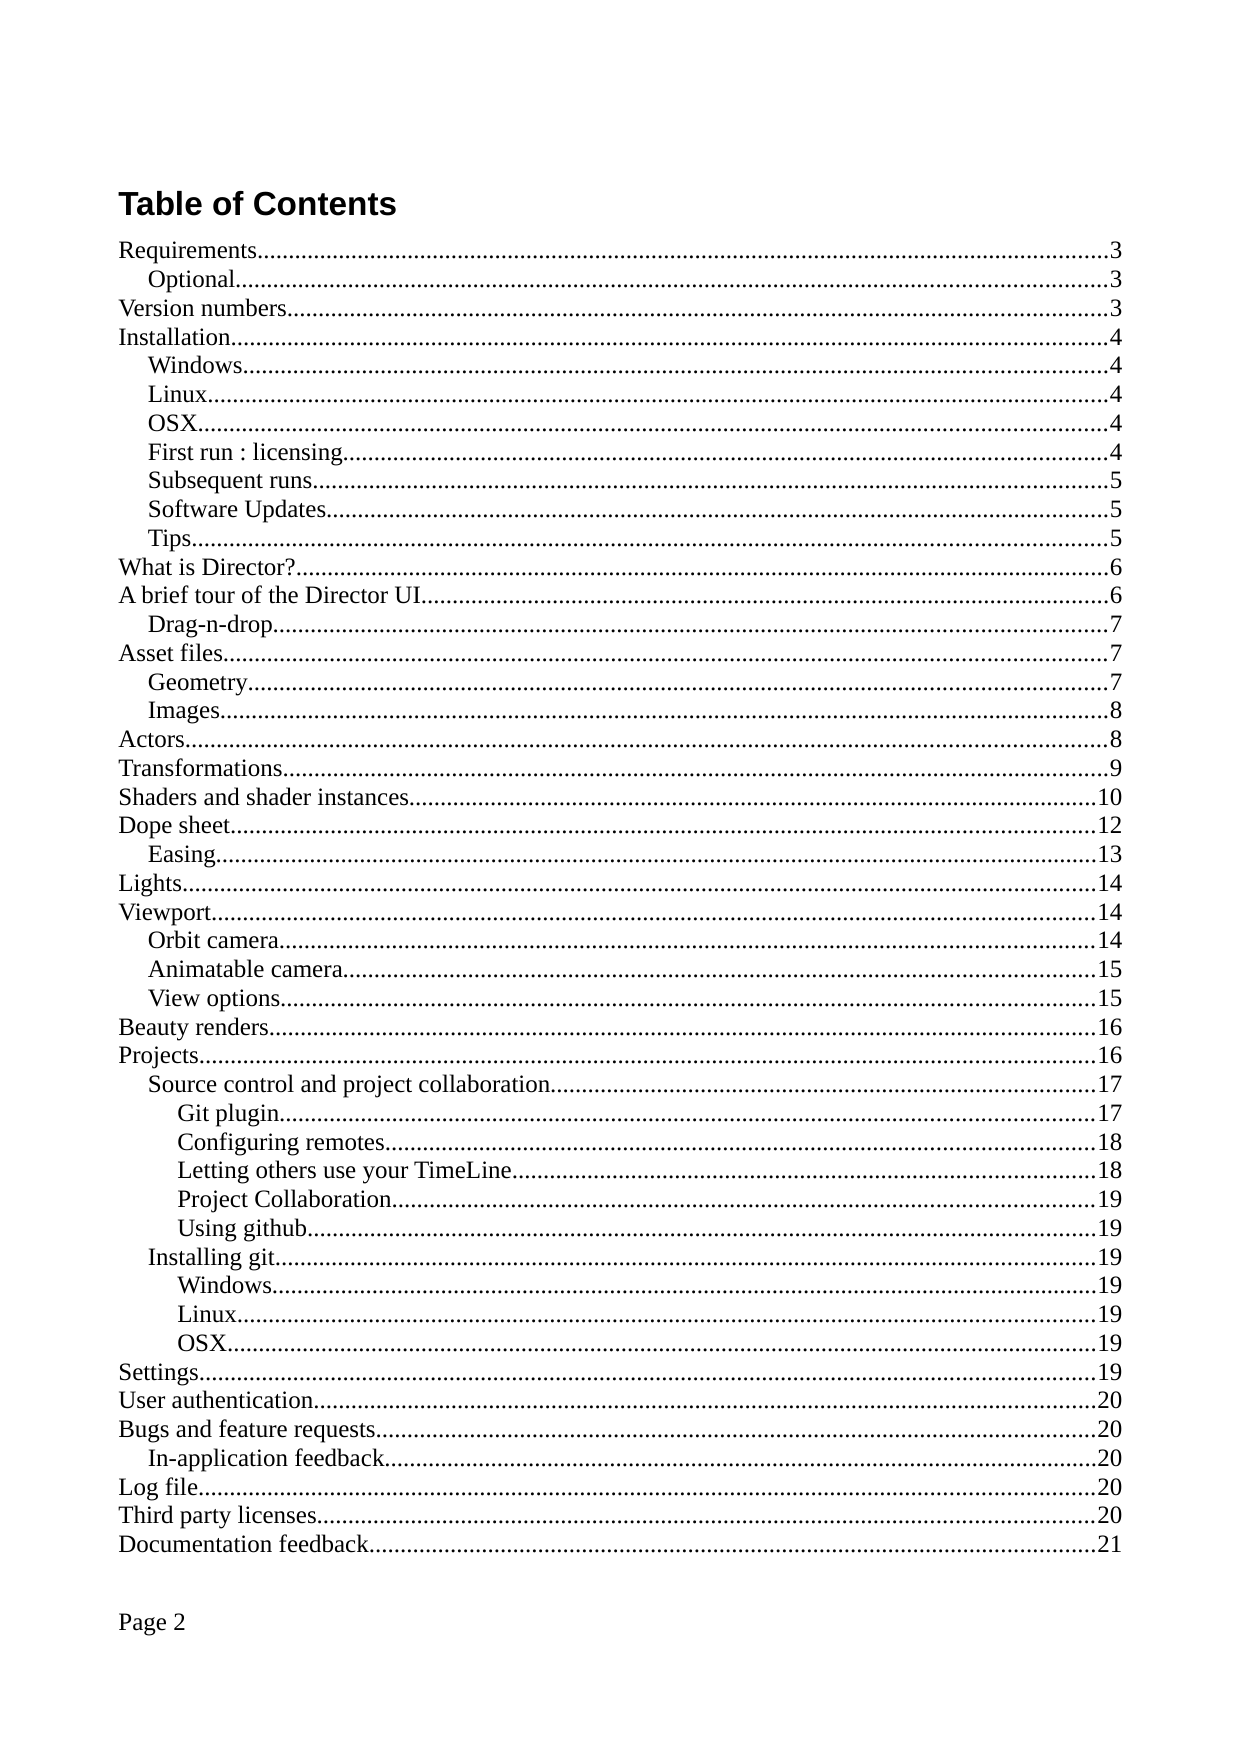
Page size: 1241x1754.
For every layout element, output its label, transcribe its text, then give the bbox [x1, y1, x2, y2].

text Installation 4 [118, 322, 1122, 350]
text Beauty renders 16 [118, 1012, 1122, 1040]
text Lights 14 [118, 868, 1122, 897]
text Shaders and shader instances 10 [118, 782, 1122, 810]
text Log file 20 [118, 1472, 1122, 1500]
text User authentication 20 [118, 1385, 1122, 1414]
text Easing 13 [148, 839, 1122, 868]
text In-application feedback 20 [148, 1443, 1122, 1472]
text A brief tour of the Director UI 6 [118, 580, 1122, 609]
text Using github 19 [177, 1213, 1122, 1242]
text Documentation feedback 21 [118, 1529, 1122, 1558]
text Asset files 7 [118, 638, 1122, 667]
text Images 8 [148, 695, 1122, 724]
text Version numbers 3 [118, 293, 1122, 322]
text Letting others use your TimeLine 18 [177, 1155, 1122, 1184]
text Source control and project collaboration 17 [148, 1069, 1122, 1098]
text Software Updates 5 [148, 494, 1122, 523]
text Orbit camera 14 [148, 925, 1122, 954]
text Viewport 14 [118, 897, 1122, 925]
text Drag-n-drop 7 [148, 609, 1122, 638]
text View options 15 [148, 983, 1122, 1012]
text Geometry 7 [148, 667, 1122, 695]
text Subsequent runs 5 [148, 465, 1122, 494]
text Optional 3 [148, 264, 1122, 293]
text What is Director? 6 [118, 552, 1122, 580]
text Git plugin 17 [177, 1098, 1122, 1127]
text First run : licensing 4 [148, 437, 1122, 465]
text Project Collaboration 19 [177, 1184, 1122, 1213]
text Animatable camera 15 [148, 954, 1122, 983]
text Windows 4 [148, 350, 1122, 379]
text Installing git 19 [148, 1242, 1122, 1270]
text OSX 19 [177, 1328, 1122, 1357]
text Transformations 9 [118, 753, 1122, 782]
subtitle Table of Contents [118, 184, 1122, 223]
text Tips 5 [148, 523, 1122, 552]
text Third party licenses 20 [118, 1500, 1122, 1529]
text Projects 16 [118, 1040, 1122, 1069]
text Requirements 3 [118, 235, 1122, 264]
text Windows 19 [177, 1270, 1122, 1299]
text Actors 8 [118, 724, 1122, 753]
text Linux 19 [177, 1299, 1122, 1328]
text Dope sheet 12 [118, 810, 1122, 839]
text Linux 4 [148, 379, 1122, 408]
text Configuring remotes 18 [177, 1127, 1122, 1155]
text OSX 4 [148, 408, 1122, 437]
text Bugs and feature requests 20 [118, 1414, 1122, 1443]
text Settings 19 [118, 1357, 1122, 1385]
